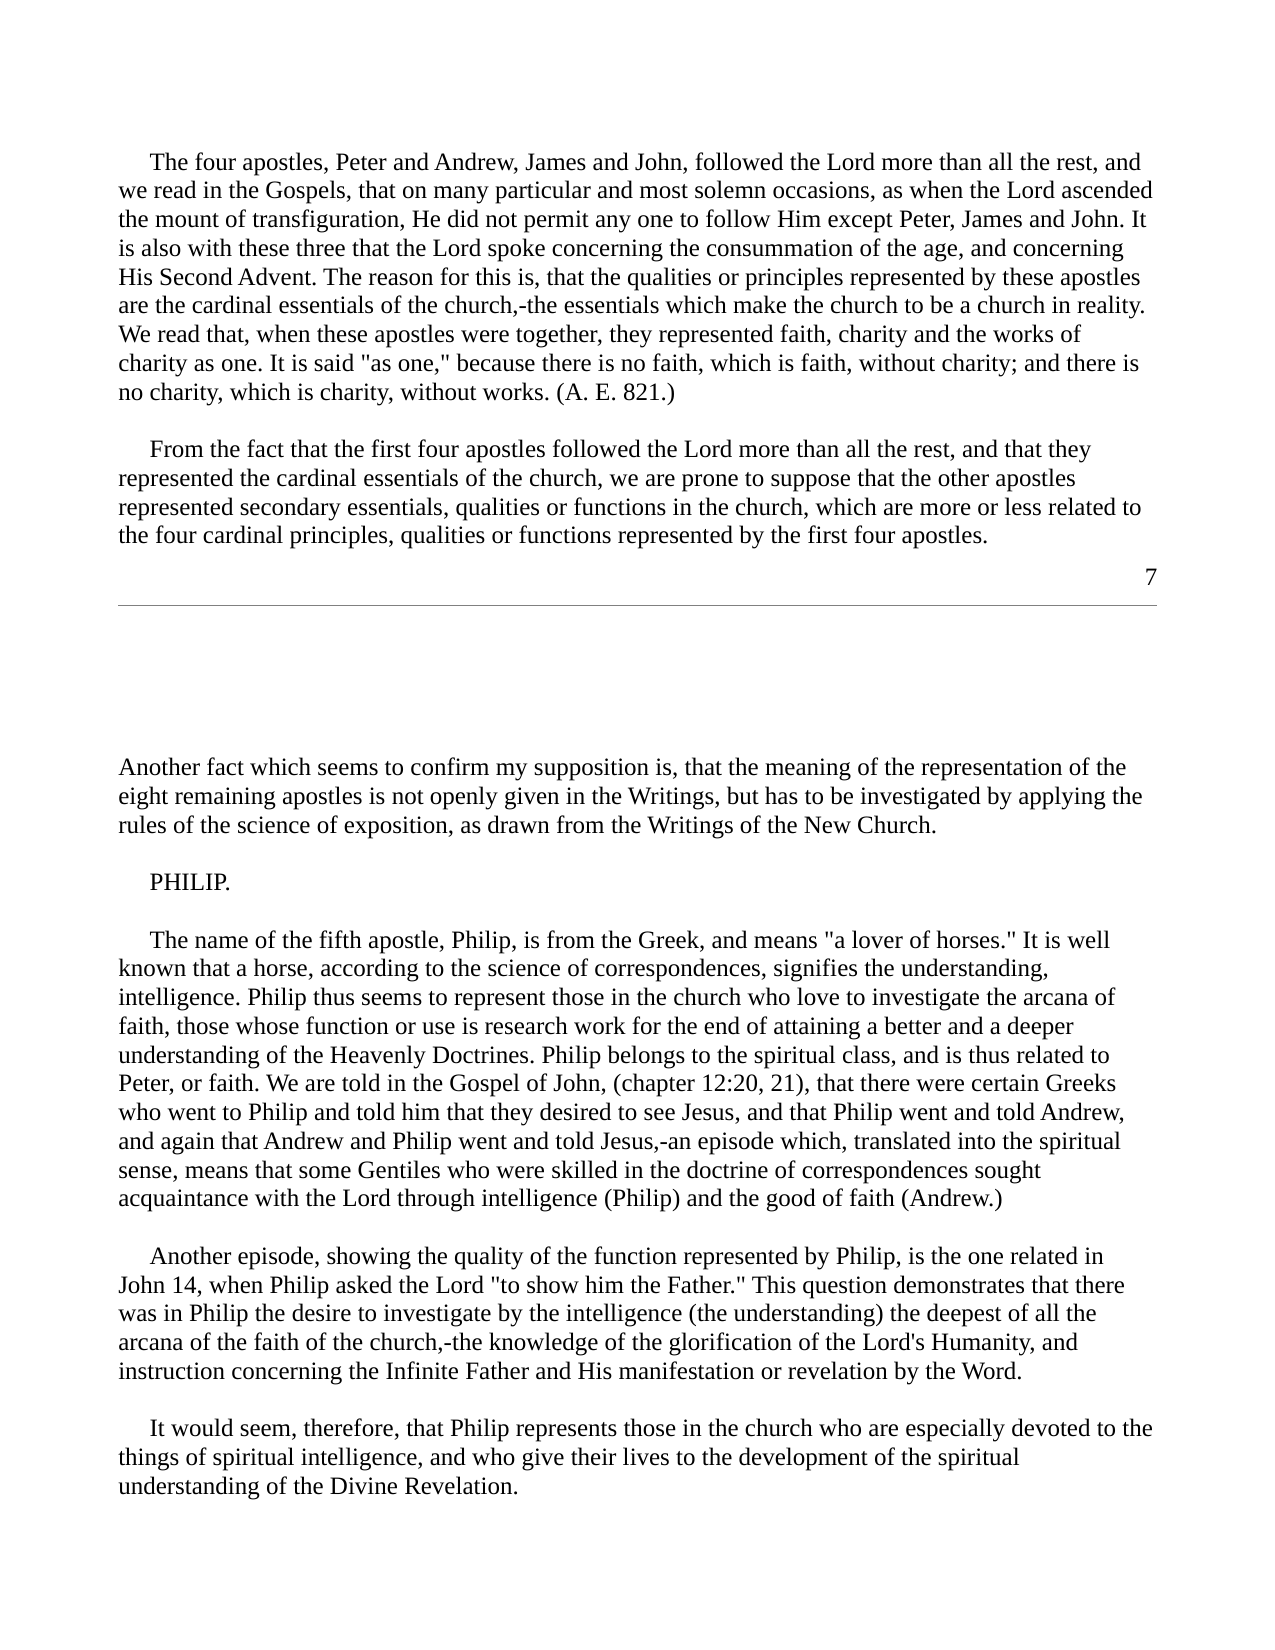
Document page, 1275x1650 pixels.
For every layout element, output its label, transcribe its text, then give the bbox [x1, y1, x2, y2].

text The four apostles, Peter and Andrew, James and John, followed the Lord more than all the rest, and we read in the Gospels, that on many particular and most solemn occasions, as when the Lord ascended the mount of transfiguration, He did not permit any one to follow Him except Peter, James and John. It is also with these three that the Lord spoke concerning the consummation of the age, and concerning His Second Advent. The reason for this is, that the qualities or principles represented by these apostles are the cardinal essentials of the church,-the essentials which make the church to be a church in reality. We read that, when these apostles were together, they represented faith, charity and the works of charity as one. It is said "as one," because there is no faith, which is faith, without charity; and there is no charity, which is charity, without works. (A. E. 821.) From the fact that the first four apostles followed the Lord more than all the rest, and that they represented the cardinal essentials of the church, we are prone to suppose that the other apostles represented secondary essentials, qualities or functions in the church, which are more or less related to the four cardinal principles, qualities or functions represented by the first four apostles. [118, 118, 1157, 549]
text Another fact which seems to confirm my supposition is, that the meaning of the representation of the eight remaining apostles is not openly given in the Writings, but has to be investigated by applying the rules of the science of exposition, as drawn from the Writings of the New Church. PHILIP. The name of the fifth apostle, Philip, is from the Greek, and means "a lover of horses." It is well known that a horse, according to the science of correspondences, signifies the understanding, intelligence. Philip thus seems to represent those in the church who love to investigate the arcana of faith, those whose function or use is research work for the end of attaining a better and a deeper understanding of the Heavenly Doctrines. Philip belongs to the spiritual class, and is thus related to Peter, or faith. We are told in the Gospel of John, (chapter 12:20, 21), that there were certain Greeks who went to Philip and told him that they desired to see Jesus, and that Philip went and told Andrew, and again that Andrew and Philip went and told Jesus,-an episode which, translated into the spiritual sense, means that some Gentiles who were skilled in the doctrine of correspondences sought acquaintance with the Lord through intelligence (Philip) and the good of faith (Andrew.) Another episode, showing the quality of the function represented by Philip, is the one related in John 14, when Philip asked the Lord "to show him the Father." This question demonstrates that there was in Philip the desire to investigate by the intelligence (the understanding) the deepest of all the arcana of the faith of the church,-the knowledge of the glorification of the Lord's Humanity, and instruction concerning the Infinite Father and His manifestation or revelation by the Word. It would seem, therefore, that Philip represents those in the church who are especially devoted to the things of spiritual intelligence, and who give their lives to the development of the spiritual understanding of the Divine Revelation. [118, 695, 1157, 1500]
text 7 [118, 562, 1157, 591]
